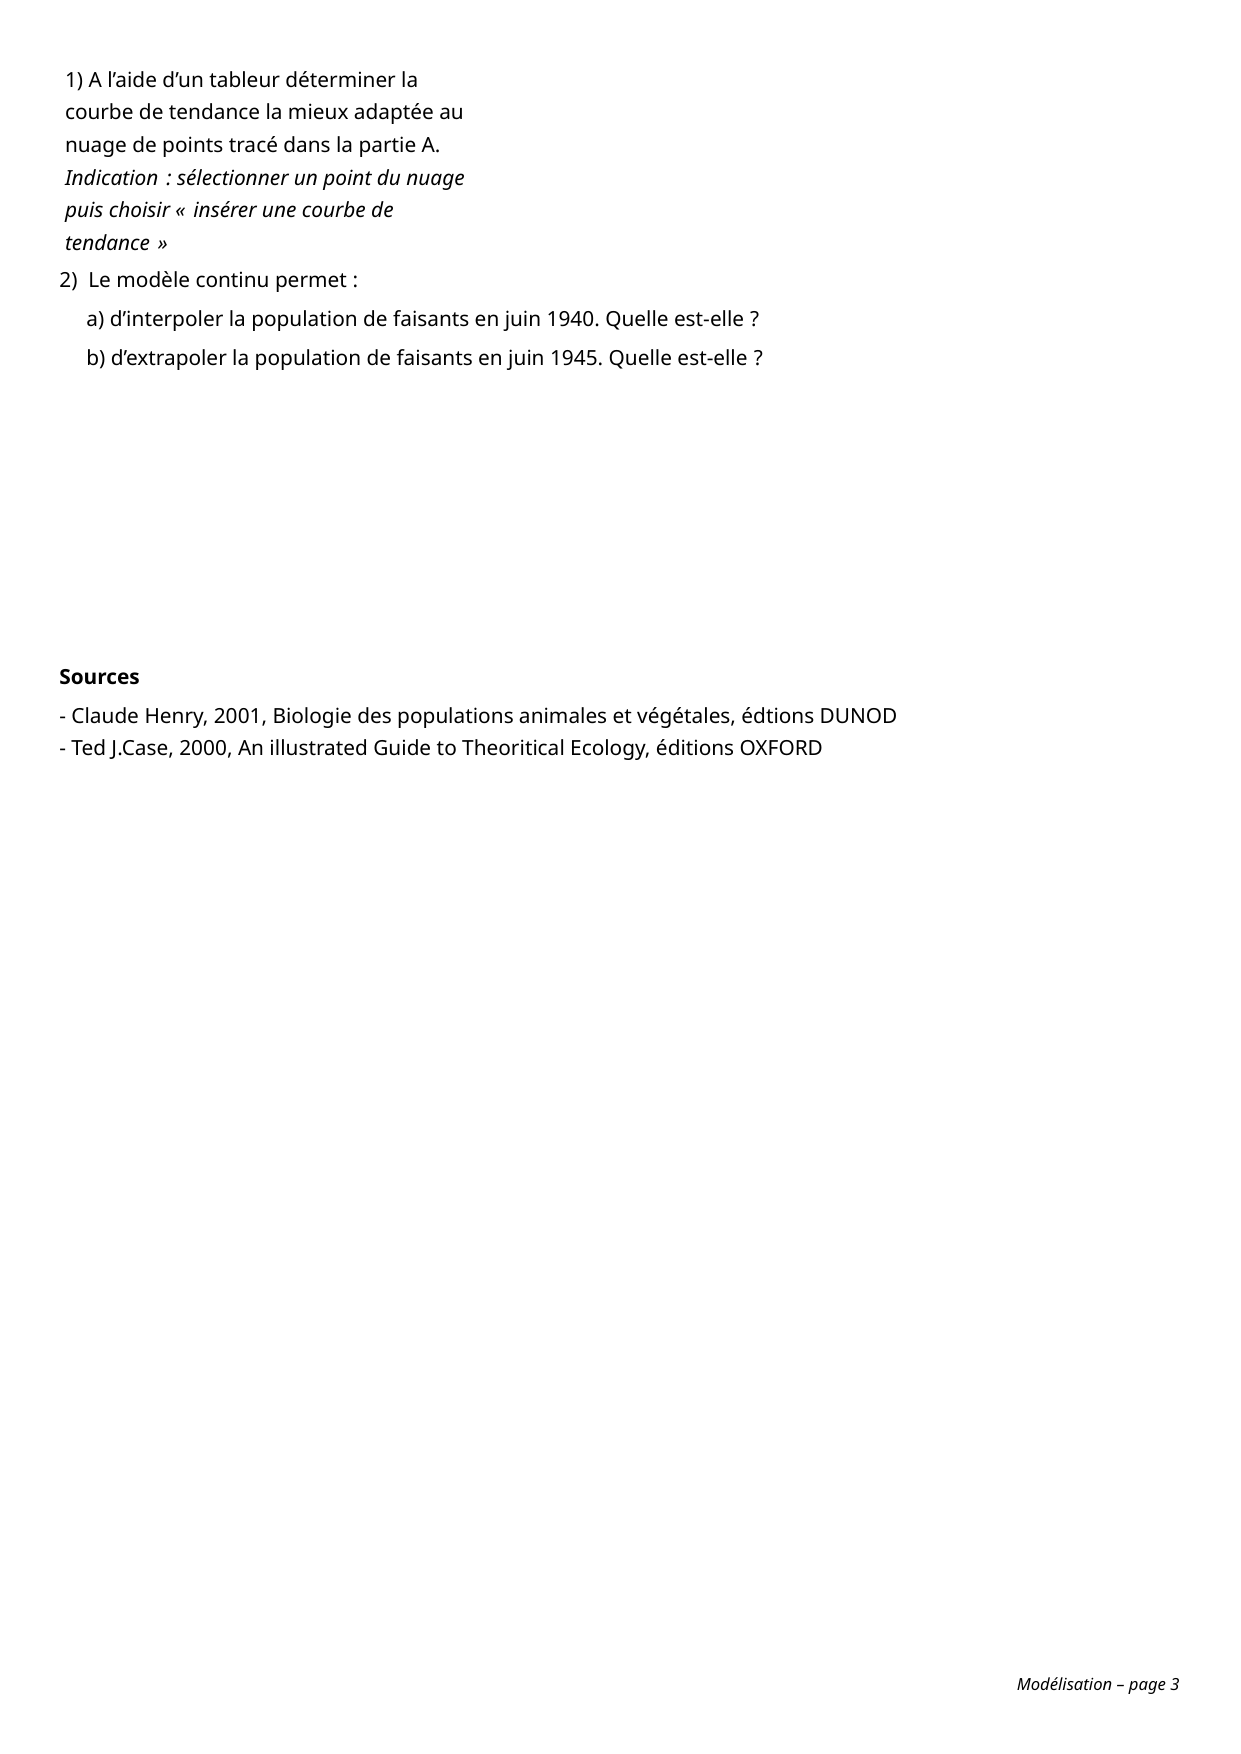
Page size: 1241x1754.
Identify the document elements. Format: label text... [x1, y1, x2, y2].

text a) d’interpoler la population de faisants en juin 1940. Quelle est-elle ? [59, 304, 1181, 332]
text - Claude Henry, 2001, Biologie des populations animales et végétales, édtions DUNOD [59, 701, 1181, 729]
text Sources [59, 662, 1181, 691]
text b) d’extrapoler la population de faisants en juin 1945. Quelle est-elle ? [59, 343, 1181, 371]
table_header [478, 59, 1182, 266]
text - Ted J.Case, 2000, An illustrated Guide to Theoritical Ecology, éditions OXFORD [59, 733, 1181, 762]
table_header 1) A l’aide d’un tableur déterminer la courbe de tendance la mieux adaptée au nuage de points tracé dans la partie A. Indication : sélectionner un point du nuage puis choisir « insérer une courbe de tendance » [59, 59, 478, 266]
text 2) Le modèle continu permet : [59, 266, 1181, 294]
